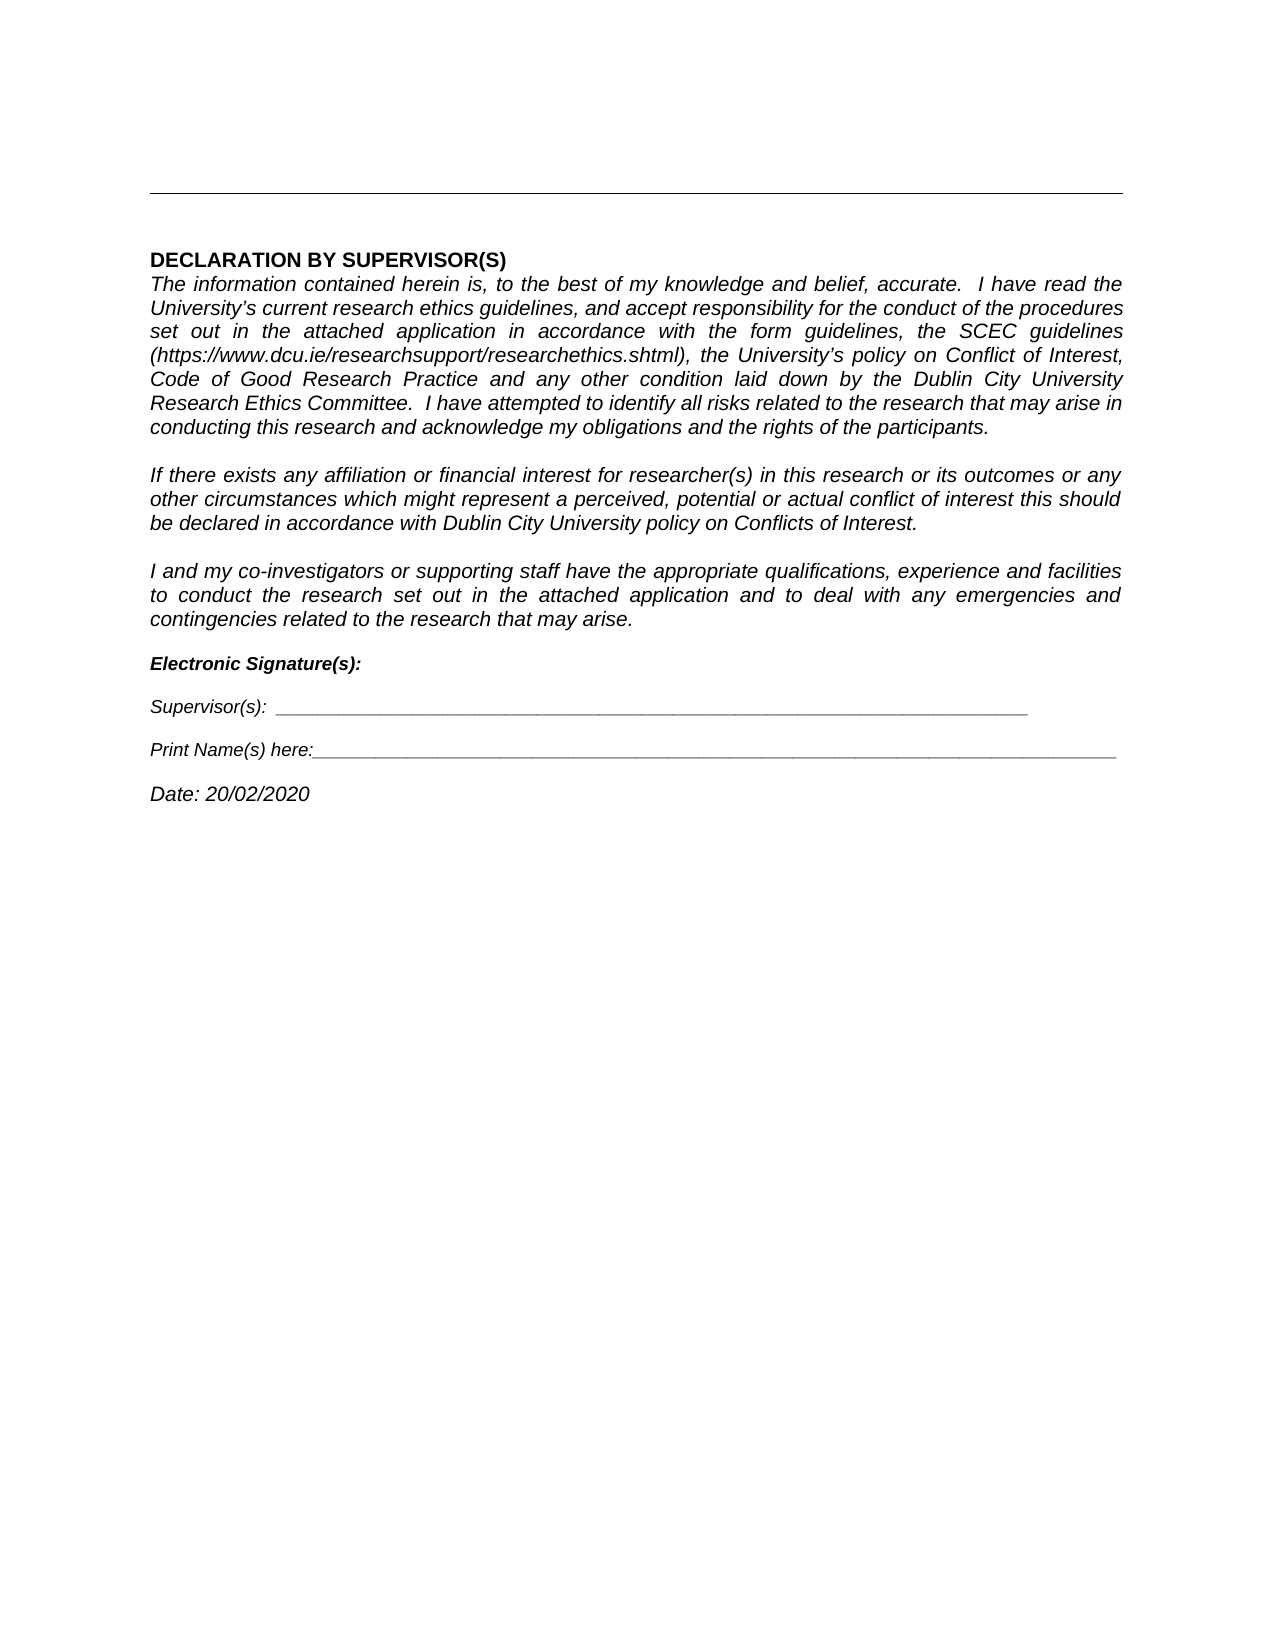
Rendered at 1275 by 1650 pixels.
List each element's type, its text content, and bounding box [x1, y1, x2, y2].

text DECLARATION BY SUPERVISOR(S) [150, 247, 1123, 271]
text If there exists any affiliation or financial interest for researcher(s) in this research or its outcomes or any other circumstances which might represent a perceived, potential or actual conflict of interest this should be declared in accordance with Dublin City University policy on Conflicts of Interest. [150, 463, 1123, 535]
text Print Name(s) here:_____________________________________________________________________________ [150, 738, 1123, 760]
text Supervisor(s): ________________________________________________________________________ [150, 695, 1123, 717]
text Electronic Signature(s): [150, 652, 1123, 674]
text Date: 20/02/2020 [150, 782, 1123, 806]
text The information contained herein is, to the best of my knowledge and belief, accurate. I have read the University’s current research ethics guidelines, and accept responsibility for the conduct of the procedures set out in the attached application in accordance with the form guidelines, the SCEC guidelines (https://www.dcu.ie/researchsupport/researchethics.shtml), the University’s policy on Conflict of Interest, Code of Good Research Practice and any other condition laid down by the Dublin City University Research Ethics Committee. I have attempted to identify all risks related to the research that may arise in conducting this research and acknowledge my obligations and the rights of the participants. [150, 271, 1125, 439]
text I and my co-investigators or supporting staff have the appropriate qualifications, experience and facilities to conduct the research set out in the attached application and to deal with any emergencies and contingencies related to the research that may arise. [150, 559, 1123, 631]
